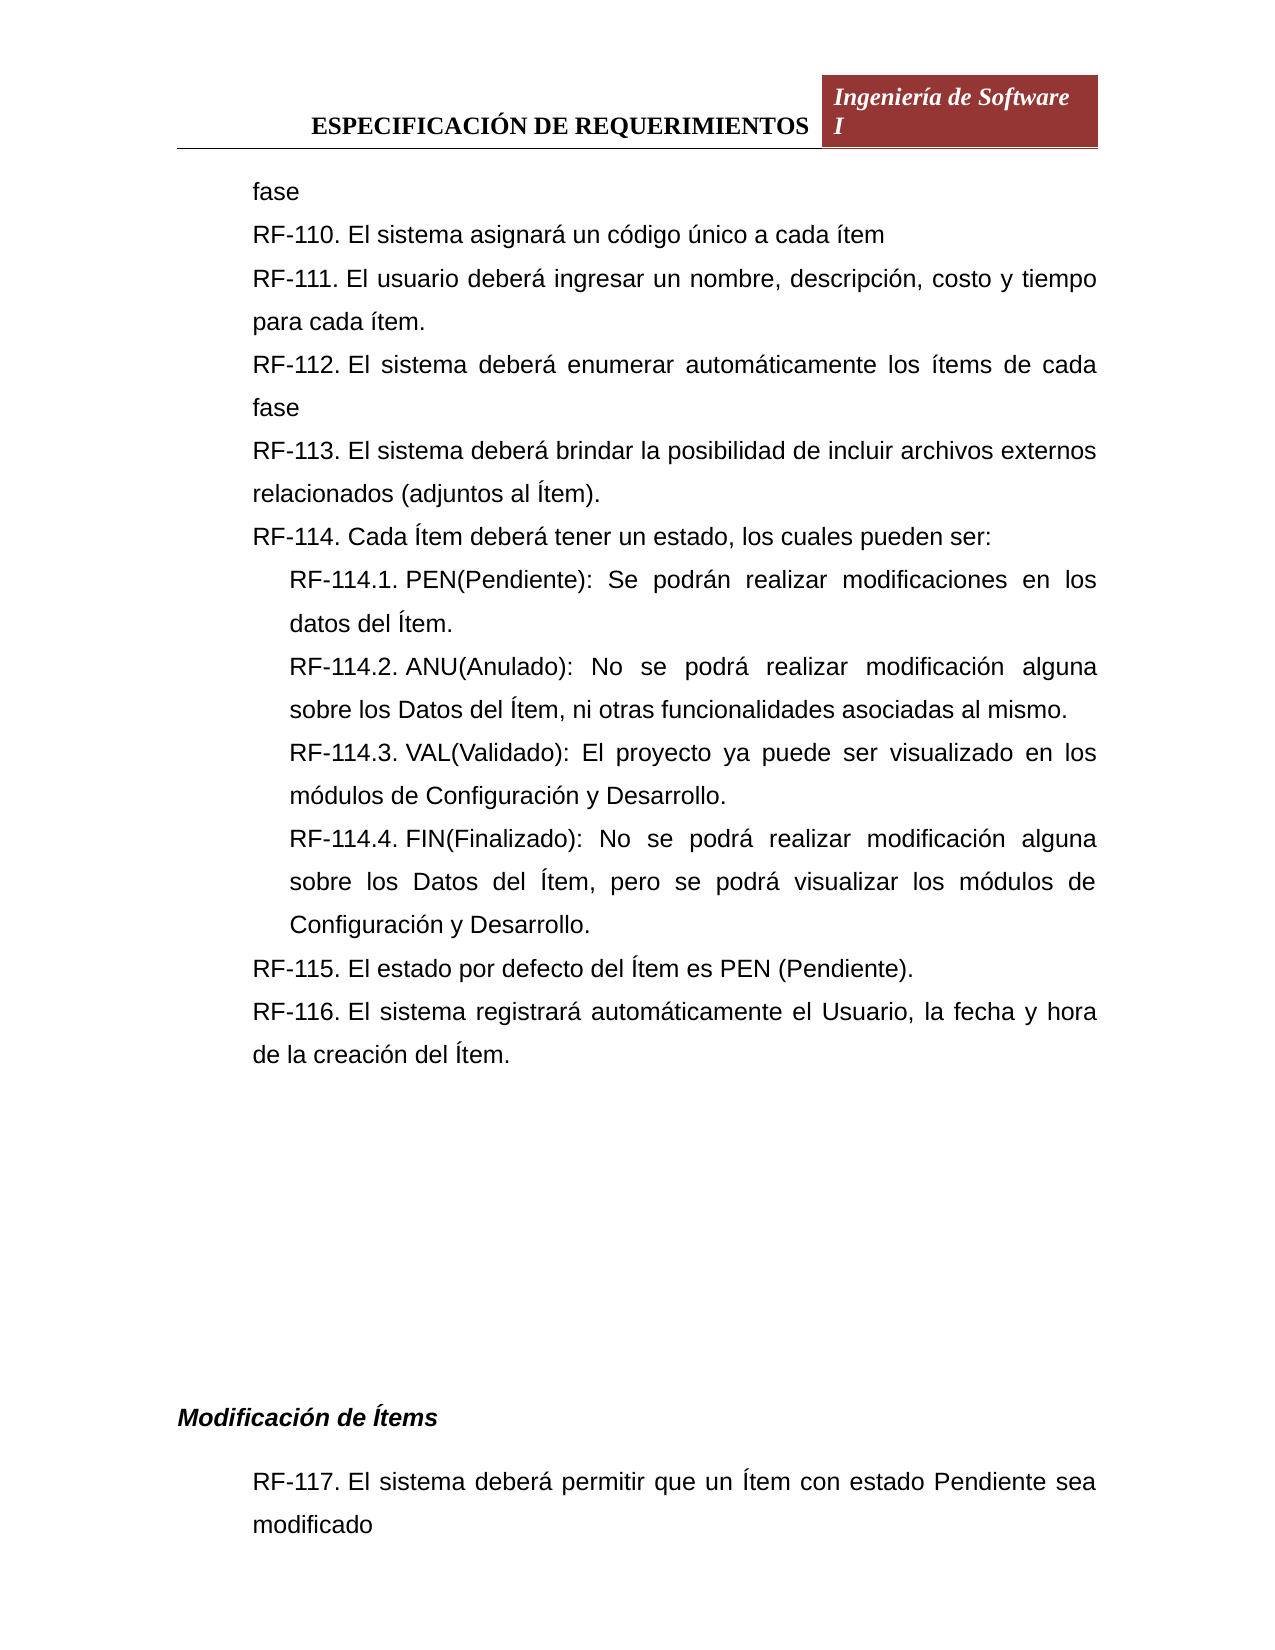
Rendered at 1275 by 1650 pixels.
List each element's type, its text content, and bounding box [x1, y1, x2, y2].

list Cada Ítem deberá tener un estado, los cuales pueden ser: [177, 522, 1098, 551]
list El estado por defecto del Ítem es PEN (Pendiente). [177, 953, 1098, 982]
list El sistema asignará un código único a cada ítem [177, 220, 1098, 249]
list El sistema deberá enumerar automáticamente los ítems de cada fase [177, 350, 1098, 422]
list El usuario deberá ingresar un nombre, descripción, costo y tiempo para cada ítem. [177, 263, 1098, 335]
list El sistema registrará automáticamente el Usuario, la fecha y hora de la creación del Ítem. [177, 997, 1098, 1068]
list ANU(Anulado): No se podrá realizar modificación alguna sobre los Datos del Ítem, ni otras funcionalidades asociadas al mismo. [289, 652, 1098, 723]
list fase [177, 177, 1098, 206]
list VAL(Validado): El proyecto ya puede ser visualizado en los módulos de Configuración y Desarrollo. [289, 738, 1098, 810]
text Modificación de Ítems [177, 1403, 1098, 1431]
list PEN(Pendiente): Se podrán realizar modificaciones en los datos del Ítem. [289, 565, 1098, 637]
list El sistema deberá permitir que un Ítem con estado Pendiente sea modificado [177, 1467, 1098, 1538]
list El sistema deberá brindar la posibilidad de incluir archivos externos relacionados (adjuntos al Ítem). [177, 436, 1098, 508]
list FIN(Finalizado): No se podrá realizar modificación alguna sobre los Datos del Ítem, pero se podrá visualizar los módulos de Configuración y Desarrollo. [289, 824, 1098, 939]
